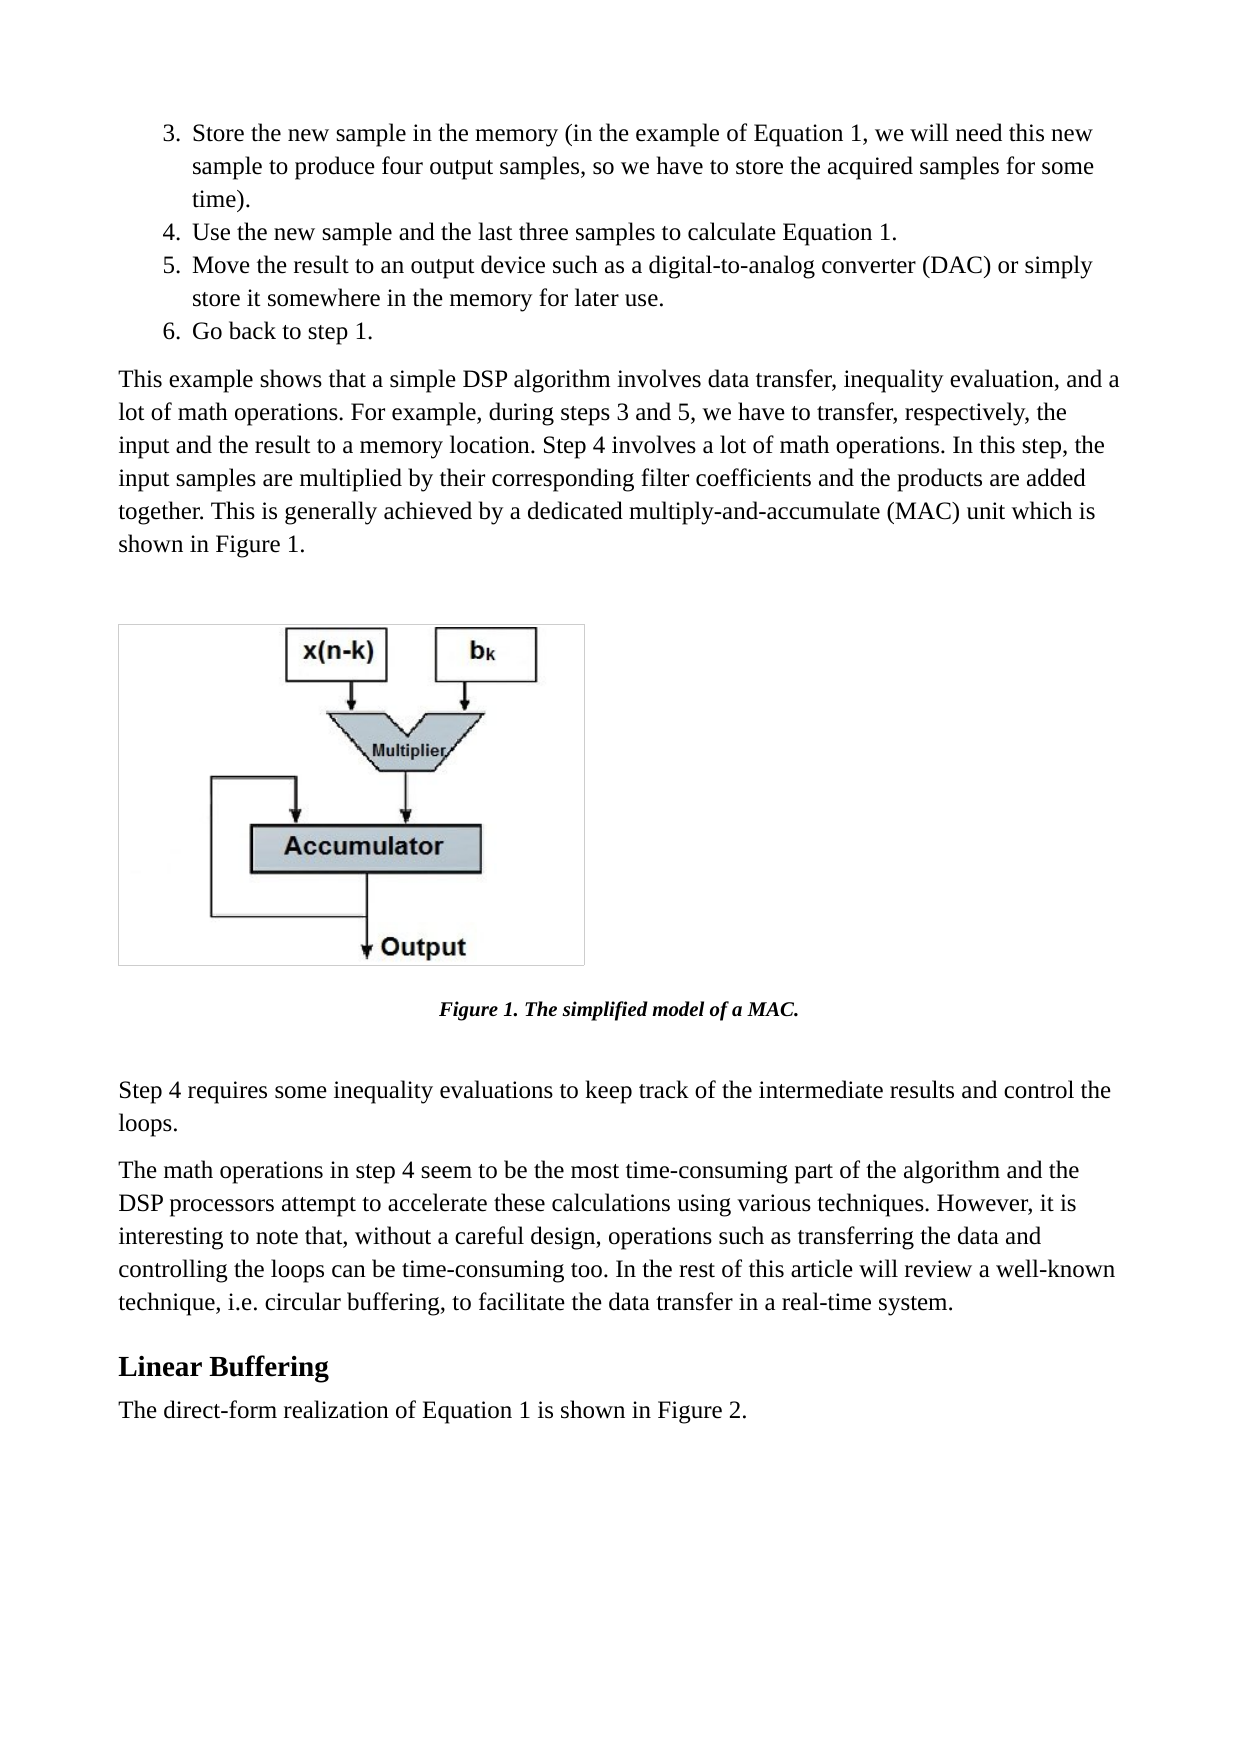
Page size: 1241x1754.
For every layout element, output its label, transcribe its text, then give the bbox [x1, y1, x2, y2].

text Step 4 requires some inequality evaluations to keep track of the intermediate results and control the loops. [118, 1075, 1122, 1136]
list Go back to step 1. [162, 316, 1122, 345]
list Store the new sample in the memory (in the example of Equation 1, we will need this new sample to produce four output samples, so we have to store the acquired samples for some time). [162, 118, 1122, 213]
list Move the result to an output device such as a digital-to-analog converter (DAC) or simply store it somewhere in the memory for later use. [162, 250, 1122, 312]
subtitle Figure 1. The simplified model of a MAC. [118, 997, 1122, 1021]
text The math operations in step 4 seem to be the most time-consuming part of the algorithm and the DSP processors attempt to accelerate these calculations using various techniques. However, it is interesting to note that, without a careful design, operations such as transferring the data and controlling the loops can be time-consuming too. In the rest of this article will review a well-known technique, i.e. circular buffering, to facilitate the data transfer in a real-time system. [118, 1155, 1122, 1316]
text This example shows that a simple DSP algorithm involves data transfer, inequality evaluation, and a lot of math operations. For example, during steps 3 and 5, we have to transfer, respectively, the input and the result to a memory location. Step 4 involves a lot of math operations. In this step, the input samples are multiplied by their corresponding filter coefficients and the products are added together. This is generally achieved by a dedicated multiply-and-accumulate (MAC) unit which is shown in Figure 1. [118, 364, 1122, 558]
list Use the new sample and the last three samples to calculate Equation 1. [162, 217, 1122, 246]
picture [121, 627, 582, 963]
subtitle Linear Buffering [118, 1349, 1122, 1383]
text The direct-form realization of Equation 1 is shown in Figure 2. [118, 1396, 1122, 1424]
